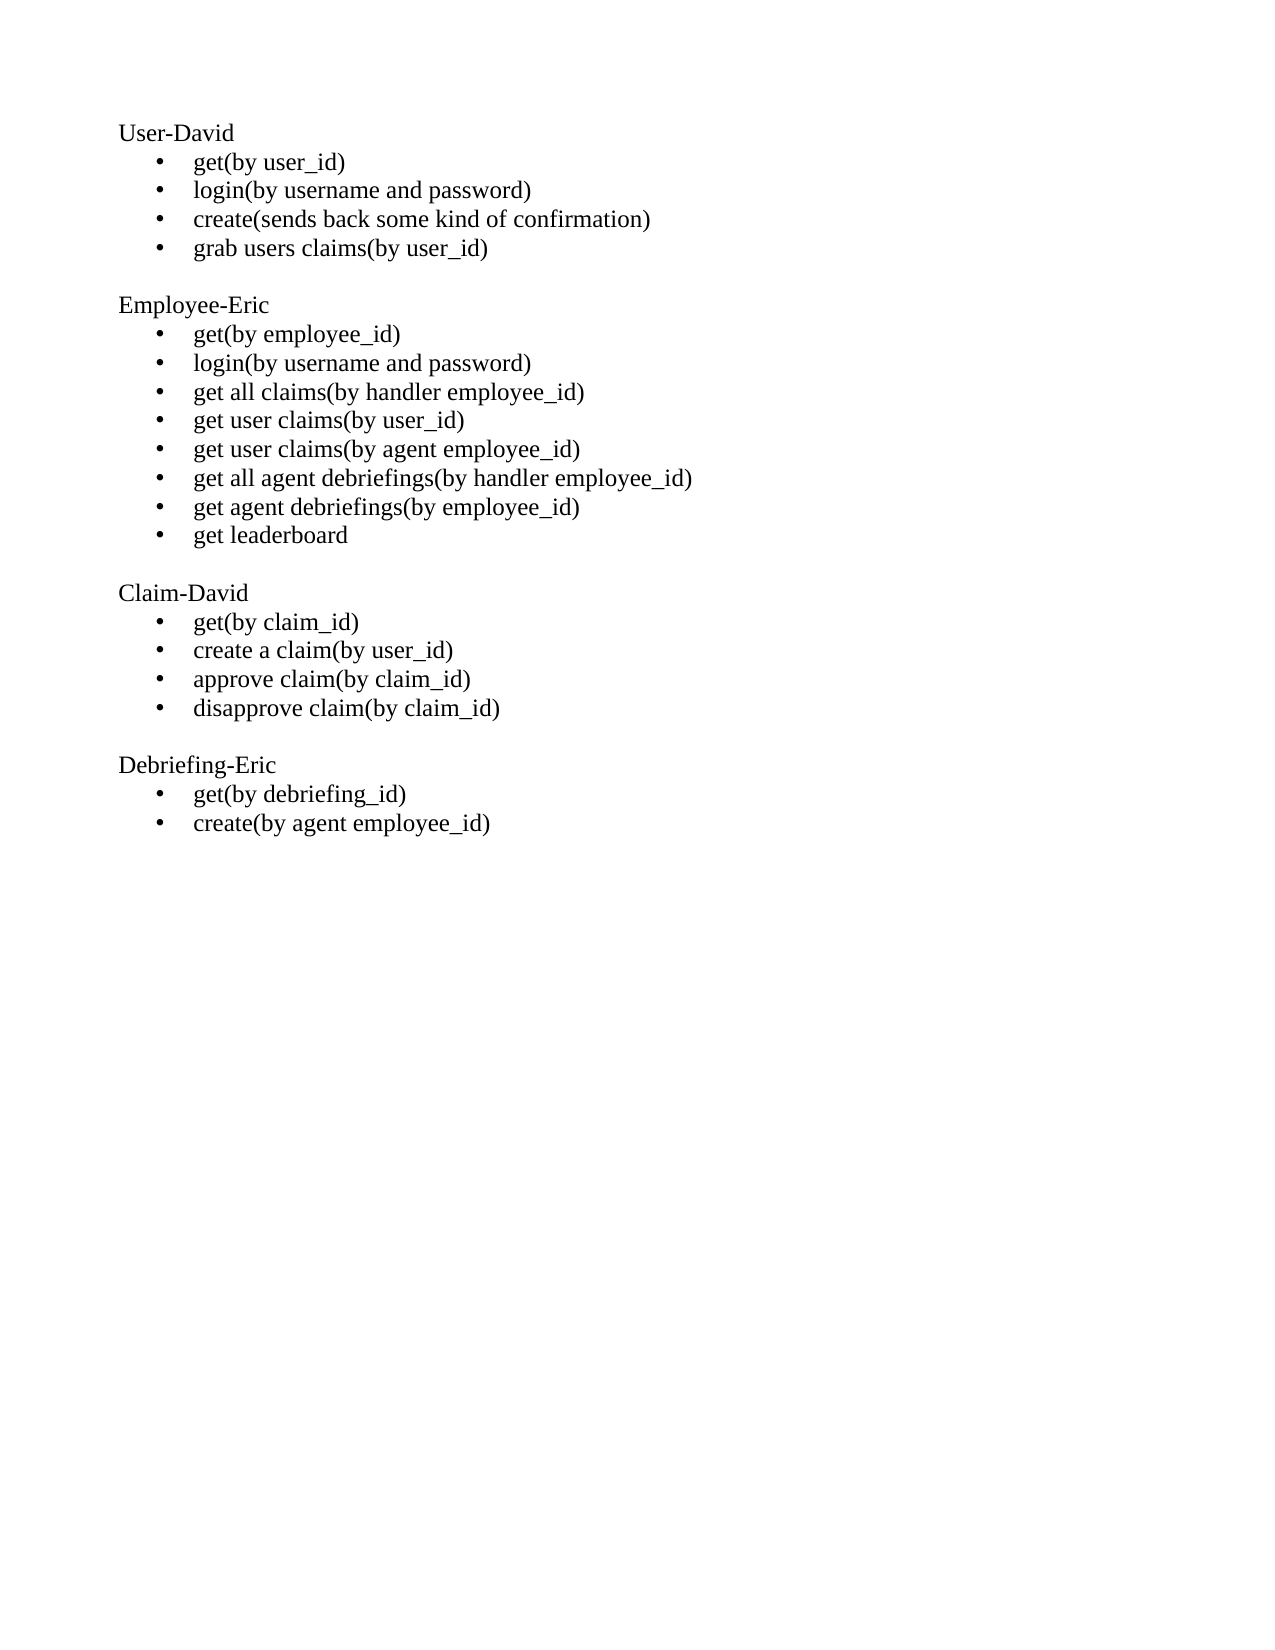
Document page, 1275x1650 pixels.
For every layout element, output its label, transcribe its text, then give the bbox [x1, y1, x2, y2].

text Claim-David [118, 578, 1157, 607]
list get(by user_id) [156, 147, 1157, 176]
list grab users claims(by user_id) [156, 233, 1157, 262]
list create(by agent employee_id) [156, 808, 1157, 837]
list get all claims(by handler employee_id) [156, 377, 1157, 406]
list get user claims(by user_id) [156, 406, 1157, 434]
list approve claim(by claim_id) [156, 664, 1157, 693]
list get all agent debriefings(by handler employee_id) [156, 463, 1157, 492]
list get user claims(by agent employee_id) [156, 434, 1157, 463]
list get leaderboard [156, 521, 1157, 549]
list get(by claim_id) [156, 607, 1157, 636]
text User-David [118, 118, 1157, 147]
text Debriefing-Eric [118, 751, 1157, 779]
text Employee-Eric [118, 291, 1157, 319]
list login(by username and password) [156, 348, 1157, 377]
list login(by username and password) [156, 176, 1157, 204]
list get(by employee_id) [156, 319, 1157, 348]
list get agent debriefings(by employee_id) [156, 492, 1157, 521]
list create(sends back some kind of confirmation) [156, 204, 1157, 233]
list disapprove claim(by claim_id) [156, 693, 1157, 722]
list get(by debriefing_id) [156, 779, 1157, 808]
list create a claim(by user_id) [156, 636, 1157, 664]
